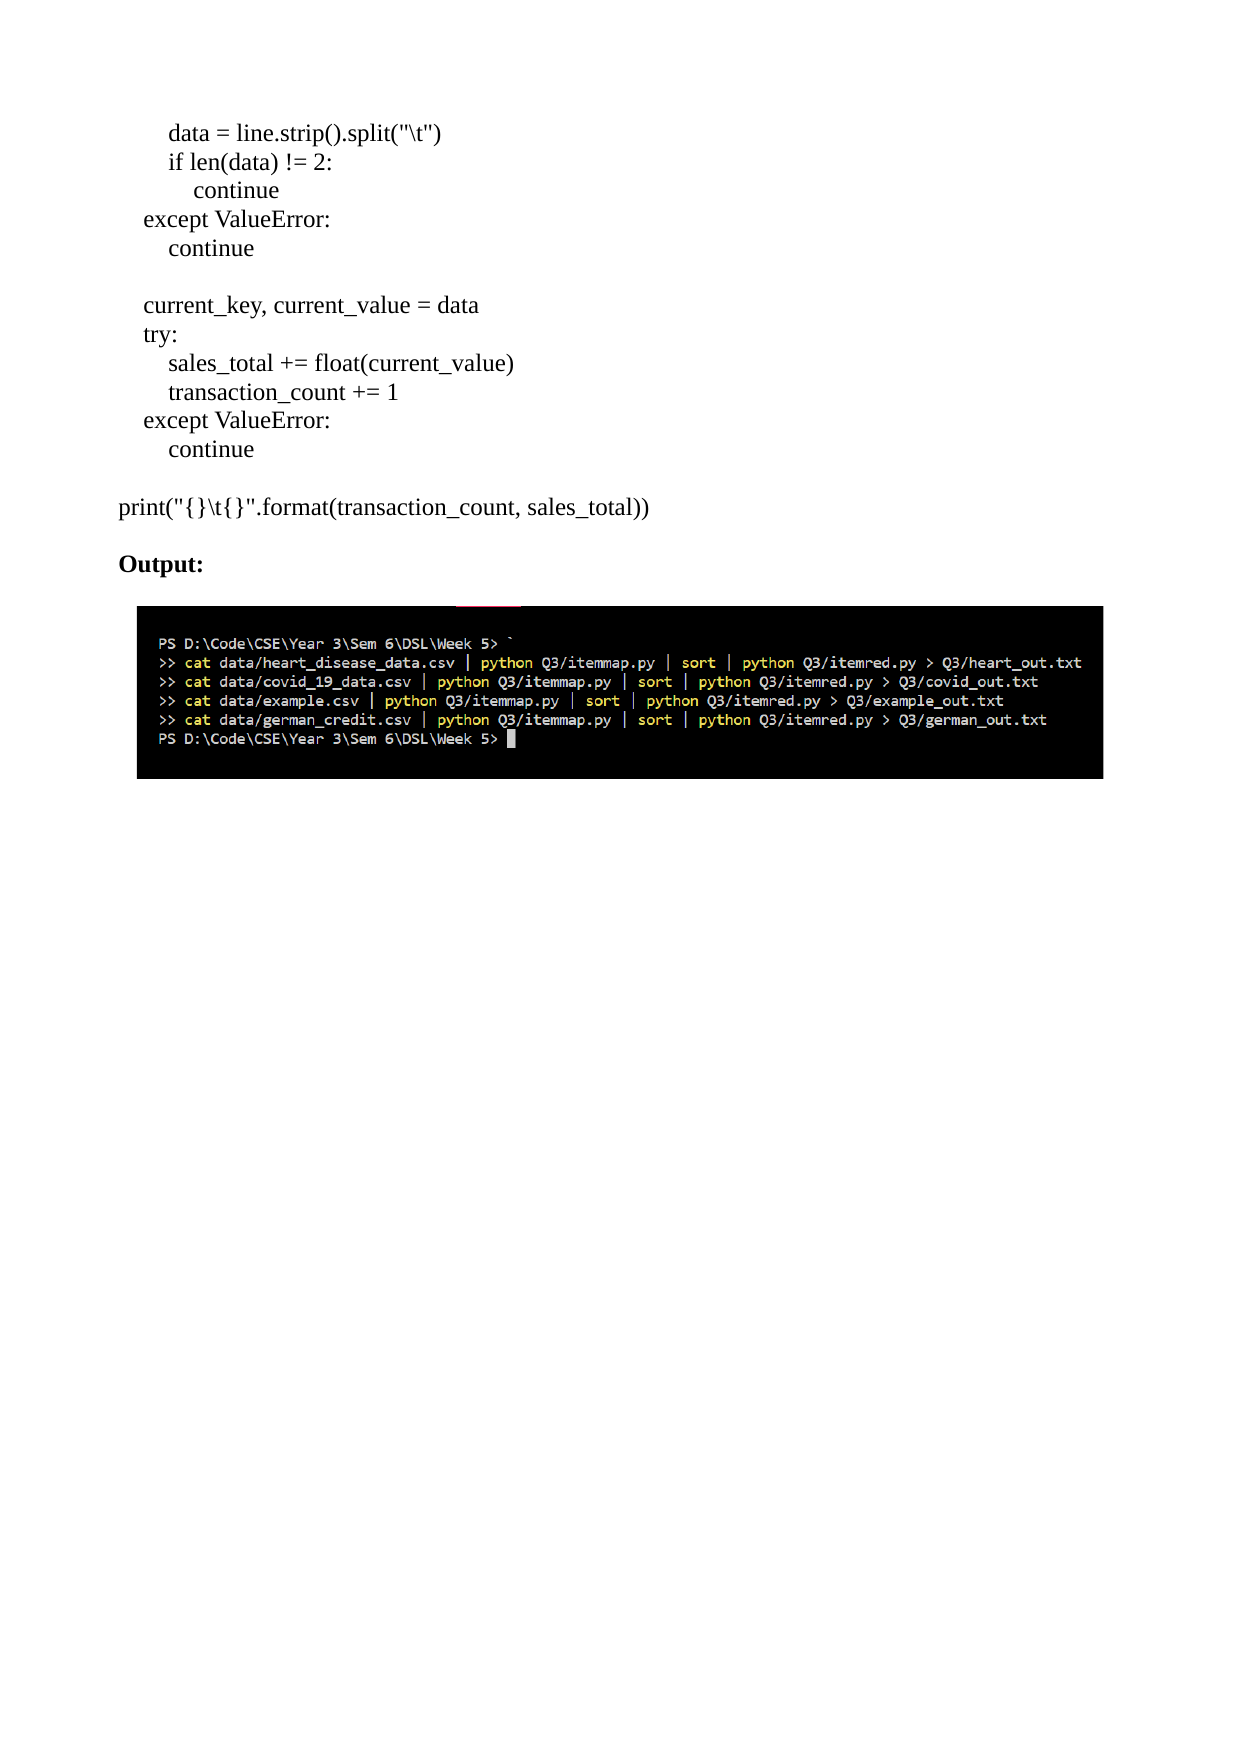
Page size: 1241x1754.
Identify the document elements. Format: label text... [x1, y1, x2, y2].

text continue [118, 176, 1122, 204]
text continue [118, 434, 1122, 463]
text Output: [118, 549, 1122, 578]
text data = line.strip().split("\t") [118, 118, 1122, 147]
text except ValueError: [118, 204, 1122, 233]
text transaction_count += 1 [118, 377, 1122, 406]
text except ValueError: [118, 406, 1122, 434]
text current_key, current_value = data [118, 291, 1122, 319]
text print("{}\t{}".format(transaction_count, sales_total)) [118, 492, 1122, 521]
text if len(data) != 2: [118, 147, 1122, 176]
text continue [118, 233, 1122, 262]
text sales_total += float(current_value) [118, 348, 1122, 377]
text try: [118, 319, 1122, 348]
